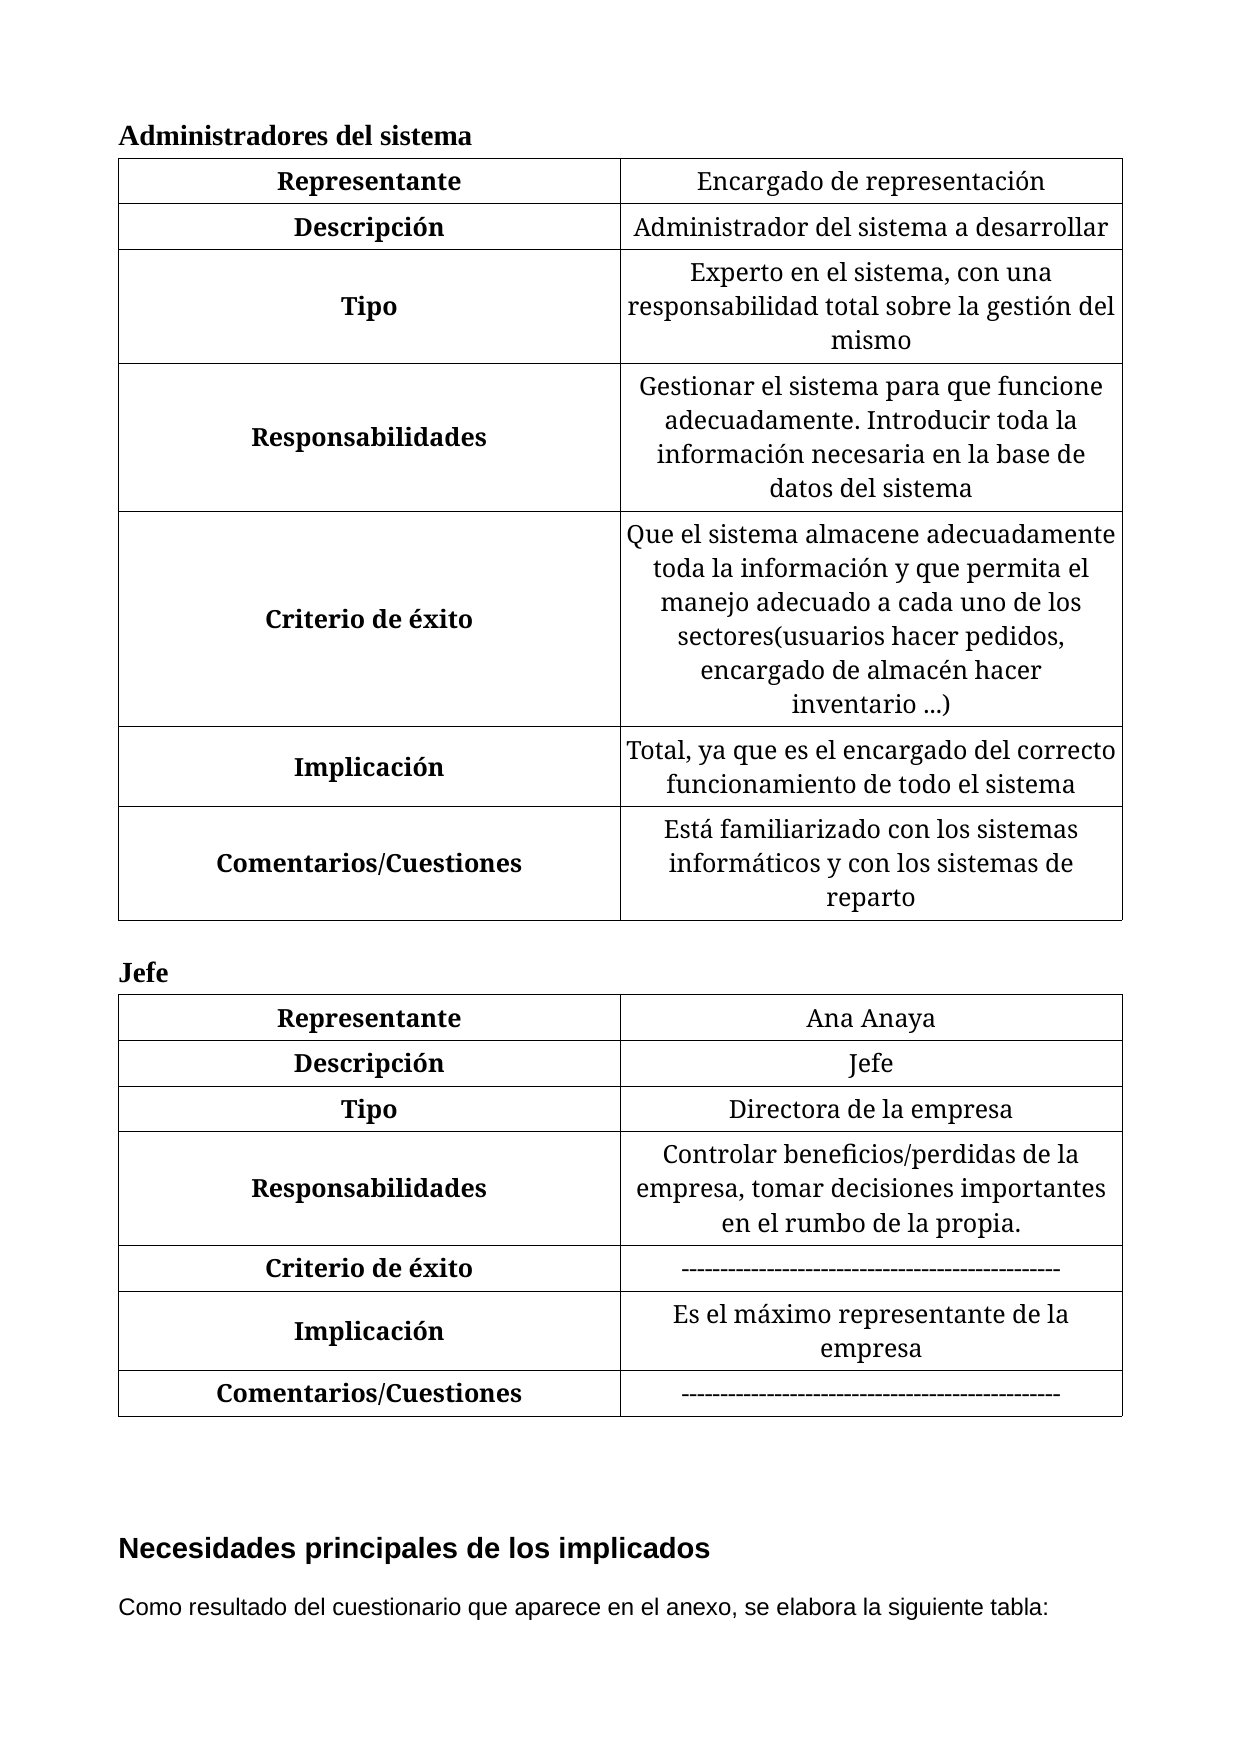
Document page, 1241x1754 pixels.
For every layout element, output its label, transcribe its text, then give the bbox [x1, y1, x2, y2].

table_cell Responsabilidades [119, 364, 620, 511]
table_cell Que el sistema almacene adecuadamente toda la información y que permita el manejo adecuado a cada uno de los sectores(usuarios hacer pedidos, encargado de almacén hacer inventario ...) [621, 512, 1122, 726]
table_cell ------------------------------------------------- [621, 1371, 1122, 1416]
table_cell Descripción [119, 204, 620, 249]
table_cell Comentarios/Cuestiones [119, 807, 620, 920]
table_cell Experto en el sistema, con una responsabilidad total sobre la gestión del mismo [621, 250, 1122, 363]
table_cell ------------------------------------------------- [621, 1246, 1122, 1291]
table_cell Criterio de éxito [119, 512, 620, 726]
table_header Ana Anaya [621, 995, 1122, 1040]
table_cell Responsabilidades [119, 1132, 620, 1245]
table_cell Tipo [119, 1087, 620, 1131]
table_cell Total, ya que es el encargado del correcto funcionamiento de todo el sistema [621, 727, 1122, 806]
table_header Representante [119, 995, 620, 1040]
table_header Representante [119, 159, 620, 203]
text Jefe [118, 955, 1122, 988]
text Como resultado del cuestionario que aparece en el anexo, se elabora la siguiente tabla: [118, 1593, 1122, 1621]
table_cell Implicación [119, 727, 620, 806]
table_cell Está familiarizado con los sistemas informáticos y con los sistemas de reparto [621, 807, 1122, 920]
table_cell Gestionar el sistema para que funcione adecuadamente. Introducir toda la información necesaria en la base de datos del sistema [621, 364, 1122, 511]
table_cell Administrador del sistema a desarrollar [621, 204, 1122, 249]
table_cell Descripción [119, 1041, 620, 1086]
table_cell Directora de la empresa [621, 1087, 1122, 1131]
table_cell Comentarios/Cuestiones [119, 1371, 620, 1416]
table_cell Jefe [621, 1041, 1122, 1086]
table_cell Implicación [119, 1292, 620, 1370]
table_cell Es el máximo representante de la empresa [621, 1292, 1122, 1370]
table_cell Controlar beneficios/perdidas de la empresa, tomar decisiones importantes en el rumbo de la propia. [621, 1132, 1122, 1245]
table_header Encargado de representación [621, 159, 1122, 203]
table_cell Tipo [119, 250, 620, 363]
text Necesidades principales de los implicados [118, 1531, 1122, 1564]
text Administradores del sistema [118, 118, 1122, 152]
table_cell Criterio de éxito [119, 1246, 620, 1291]
